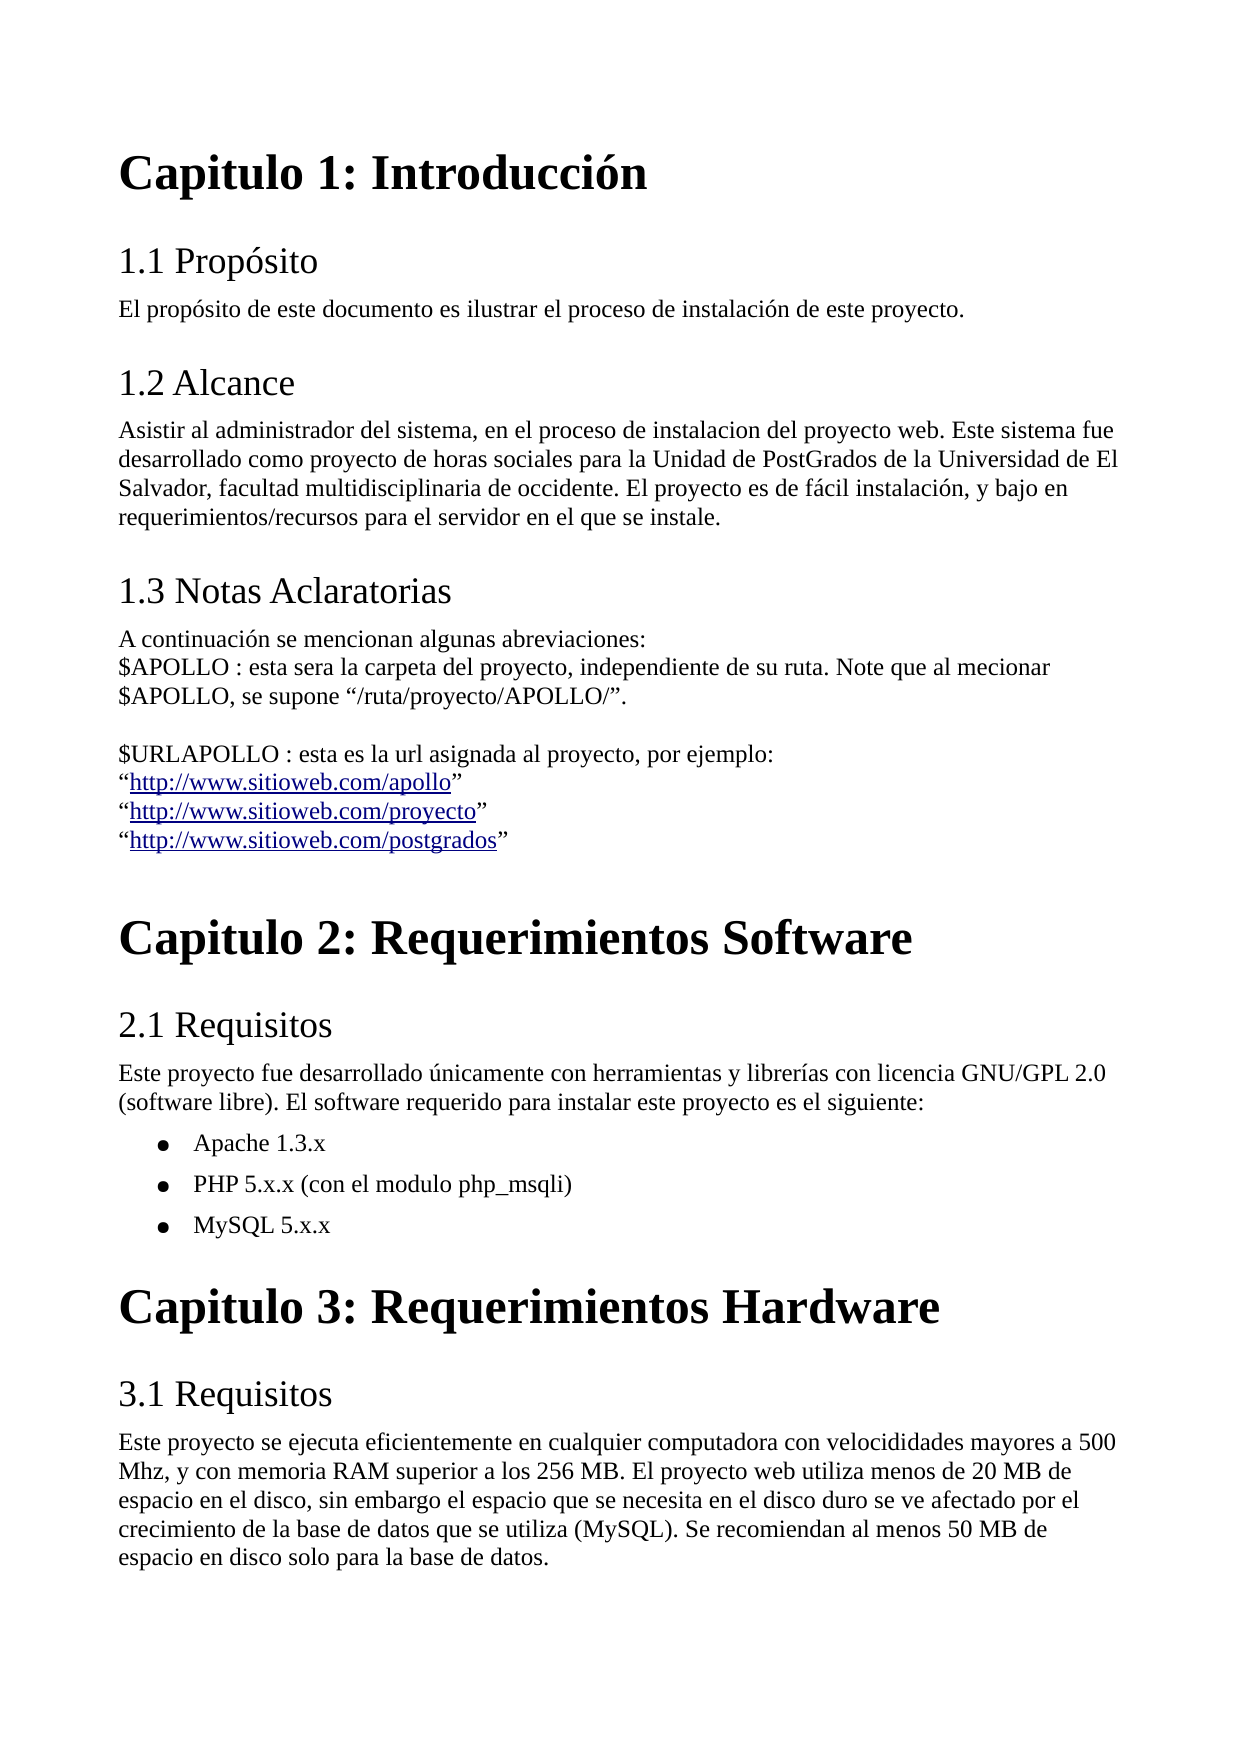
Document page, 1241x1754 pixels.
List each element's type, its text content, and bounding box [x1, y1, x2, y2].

text Asistir al administrador del sistema, en el proceso de instalacion del proyecto web. Este sistema fue desarrollado como proyecto de horas sociales para la Unidad de PostGrados de la Universidad de El Salvador, facultad multidisciplinaria de occidente. El proyecto es de fácil instalación, y bajo en requerimientos/recursos para el servidor en el que se instale. [118, 416, 1122, 531]
subtitle Capitulo 1: Introducción [118, 143, 1122, 201]
subtitle Capitulo 2: Requerimientos Software [118, 907, 1122, 965]
subtitle 2.1 Requisitos [118, 1002, 1122, 1046]
subtitle 1.3 Notas Aclaratorias [118, 568, 1122, 611]
subtitle 3.1 Requisitos [118, 1372, 1122, 1415]
subtitle Capitulo 3: Requerimientos Hardware [118, 1277, 1122, 1334]
text $APOLLO : esta sera la carpeta del proyecto, independiente de su ruta. Note que al mecionar $APOLLO, se supone “/ruta/proyecto/APOLLO/”. [118, 652, 1122, 710]
list MySQL 5.x.x [156, 1211, 1122, 1239]
subtitle 1.1 Propósito [118, 238, 1122, 281]
list PHP 5.x.x (con el modulo php_msqli) [156, 1169, 1122, 1198]
text El propósito de este documento es ilustrar el proceso de instalación de este proyecto. [118, 294, 1122, 322]
text A continuación se mencionan algunas abreviaciones: [118, 624, 1122, 652]
text $URLAPOLLO : esta es la url asignada al proyecto, por ejemplo: “http://www.sitioweb.com/apollo” [118, 739, 1122, 796]
subtitle 1.2 Alcance [118, 360, 1122, 403]
text Este proyecto fue desarrollado únicamente con herramientas y librerías con licencia GNU/GPL 2.0 (software libre). El software requerido para instalar este proyecto es el siguiente: [118, 1058, 1122, 1116]
list Apache 1.3.x [156, 1128, 1122, 1157]
text Este proyecto se ejecuta eficientemente en cualquier computadora con velocididades mayores a 500 Mhz, y con memoria RAM superior a los 256 MB. El proyecto web utiliza menos de 20 MB de espacio en el disco, sin embargo el espacio que se necesita en el disco duro se ve afectado por el crecimiento de la base de datos que se utiliza (MySQL). Se recomiendan al menos 50 MB de espacio en disco solo para la base de datos. [118, 1427, 1122, 1571]
text “http://www.sitioweb.com/postgrados” [118, 825, 1122, 882]
text “http://www.sitioweb.com/proyecto” [118, 796, 1122, 825]
